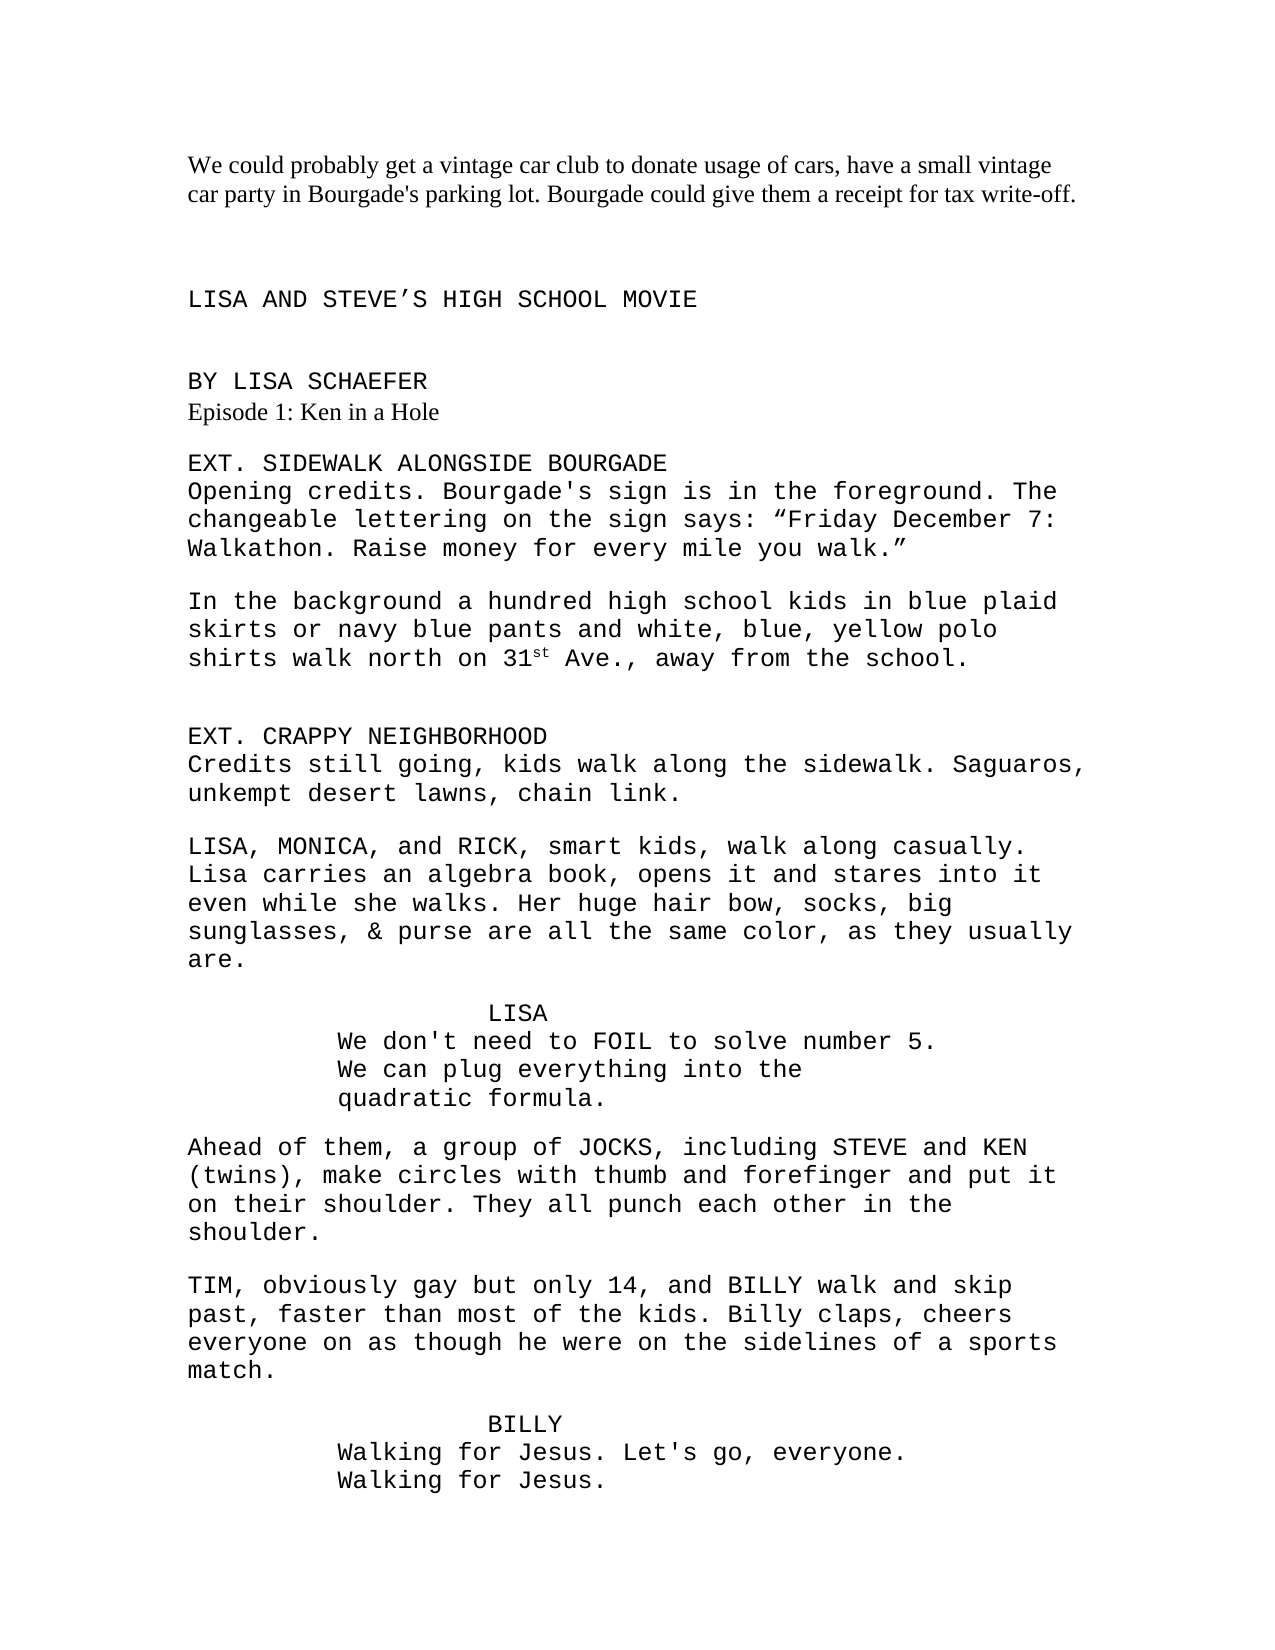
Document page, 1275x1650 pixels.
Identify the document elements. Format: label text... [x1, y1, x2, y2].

subtitle EXT. CRAPPY NEIGHBORHOOD [187, 724, 1087, 752]
text We don't need to FOIL to solve number 5. We can plug everything into the quadratic formula. [337, 1029, 937, 1114]
text Ahead of them, a group of JOCKS, including STEVE and KEN (twins), make circles with thumb and forefinger and put it on their shoulder. They all punch each other in the shoulder. [187, 1134, 1087, 1248]
text In the background a hundred high school kids in blue plaid skirts or navy blue pants and white, blue, yellow polo shirts walk north on 31st Ave., away from the school. [187, 589, 1087, 674]
subtitle BY LISA SCHAEFER [187, 368, 1087, 397]
subtitle LISA AND STEVE’S HIGH SCHOOL MOVIE [187, 286, 1087, 314]
text Opening credits. Bourgade's sign is in the foreground. The changeable lettering on the sign says: “Friday December 7: Walkathon. Raise money for every mile you walk.” [187, 479, 1087, 564]
text Walking for Jesus. Let's go, everyone. Walking for Jesus. [337, 1439, 937, 1496]
subtitle EXT. SIDEWALK ALONGSIDE BOURGADE [187, 450, 1087, 479]
subtitle Episode 1: Ken in a Hole [187, 397, 1087, 425]
text LISA [187, 1000, 1087, 1029]
text LISA, MONICA, and RICK, smart kids, walk along casually. Lisa carries an algebra book, opens it and stares into it even while she walks. Her huge hair bow, socks, big sunglasses, & purse are all the same color, as they usually are. [187, 834, 1087, 975]
text BILLY [187, 1411, 1087, 1439]
text Credits still going, kids walk along the sidewalk. Saguaros, unkempt desert lawns, chain link. [187, 752, 1087, 809]
text We could probably get a vintage car club to donate usage of cars, have a small vintage car party in Bourgade's parking lot. Bourgade could give them a receipt for tax write-off. [187, 150, 1087, 207]
text TIM, obviously gay but only 14, and BILLY walk and skip past, faster than most of the kids. Billy claps, cheers everyone on as though he were on the sidelines of a sports match. [187, 1273, 1087, 1386]
